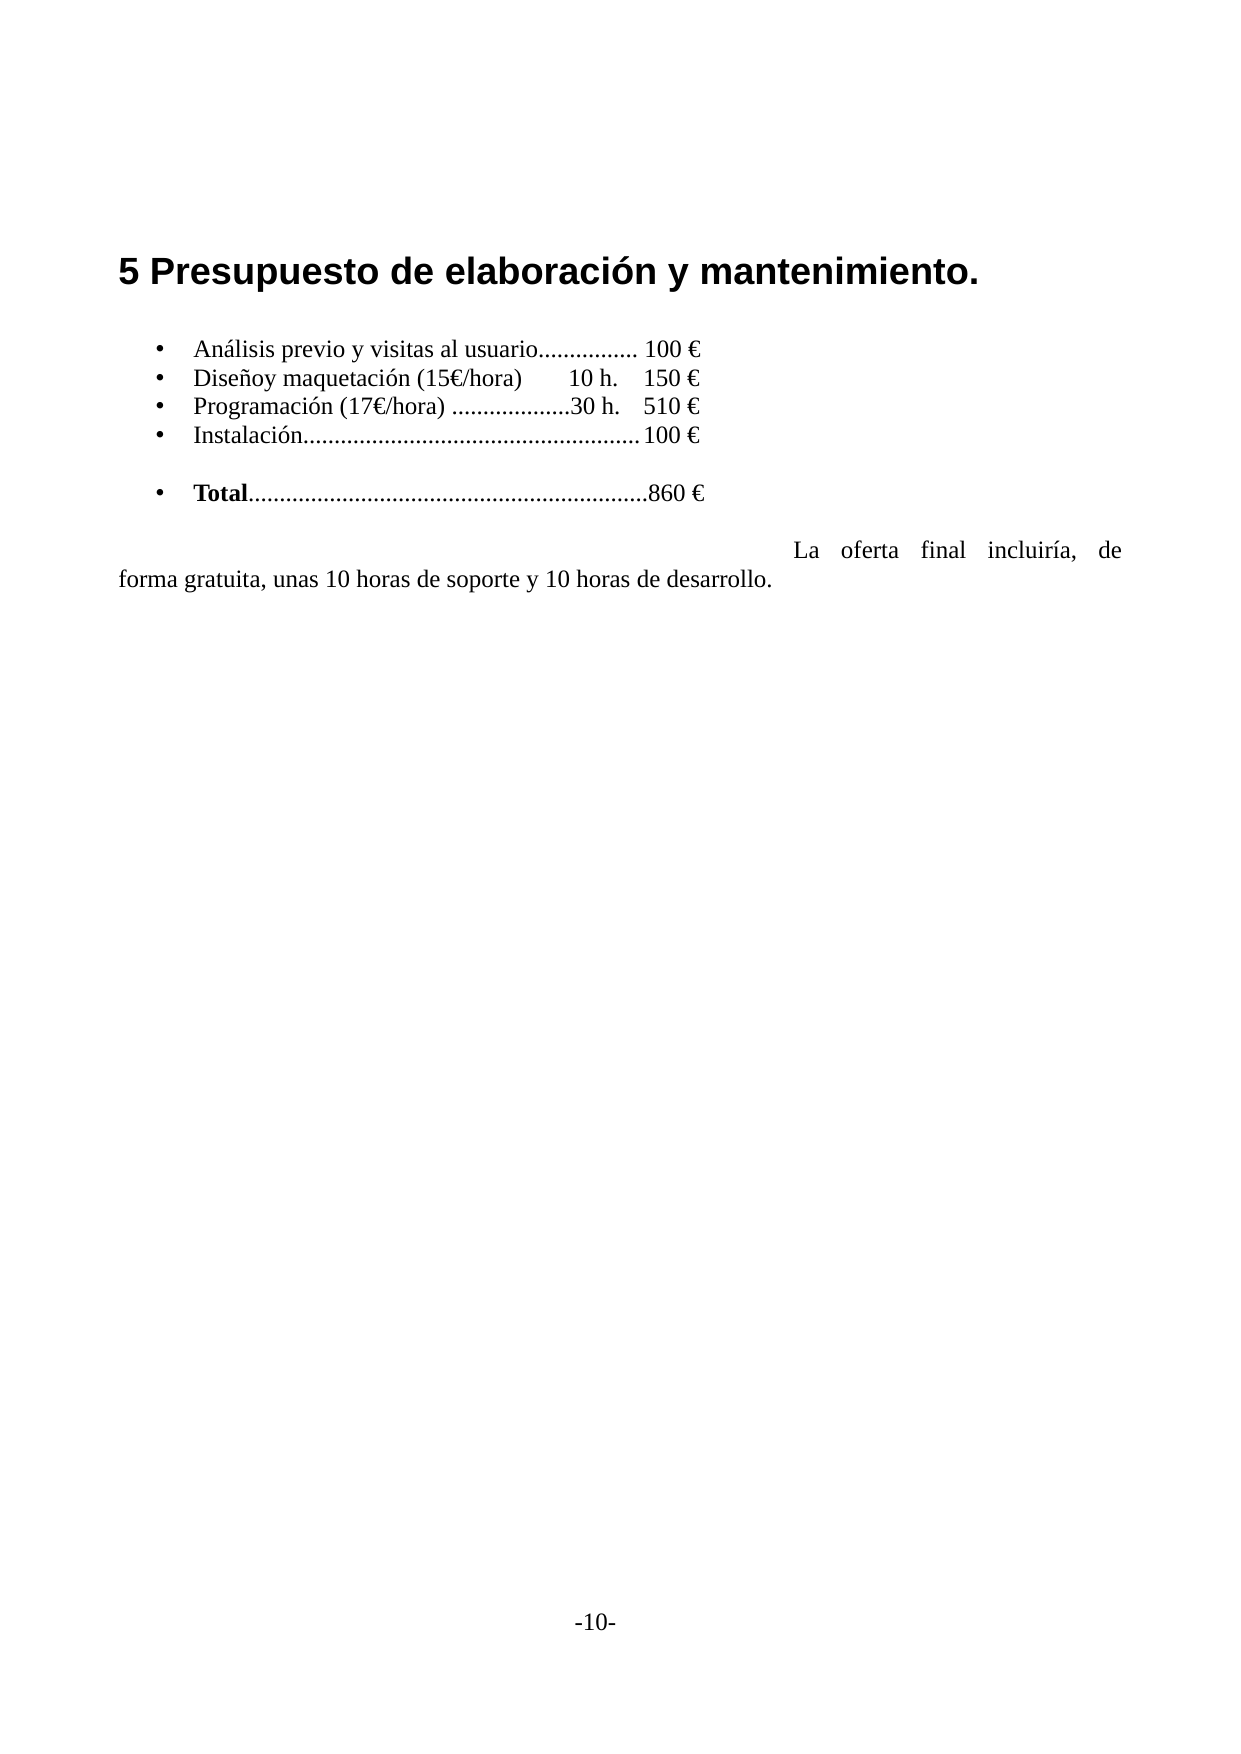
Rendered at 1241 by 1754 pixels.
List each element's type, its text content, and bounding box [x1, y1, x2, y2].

list Diseñoy maquetación (15€/hora) 10 h. 150 € [156, 363, 1122, 391]
subtitle 5 Presupuesto de elaboración y mantenimiento. [118, 249, 1122, 293]
list Programación (17€/hora) ...................30 h. 510 € [156, 391, 1122, 420]
list Instalación...................................................... 100 € [156, 420, 1122, 449]
text La oferta final incluiría, de forma gratuita, unas 10 horas de soporte y 10 horas de desarrollo. [118, 535, 1122, 593]
list Total................................................................860 € [156, 478, 1122, 506]
list Análisis previo y visitas al usuario................ 100 € [156, 334, 1122, 363]
